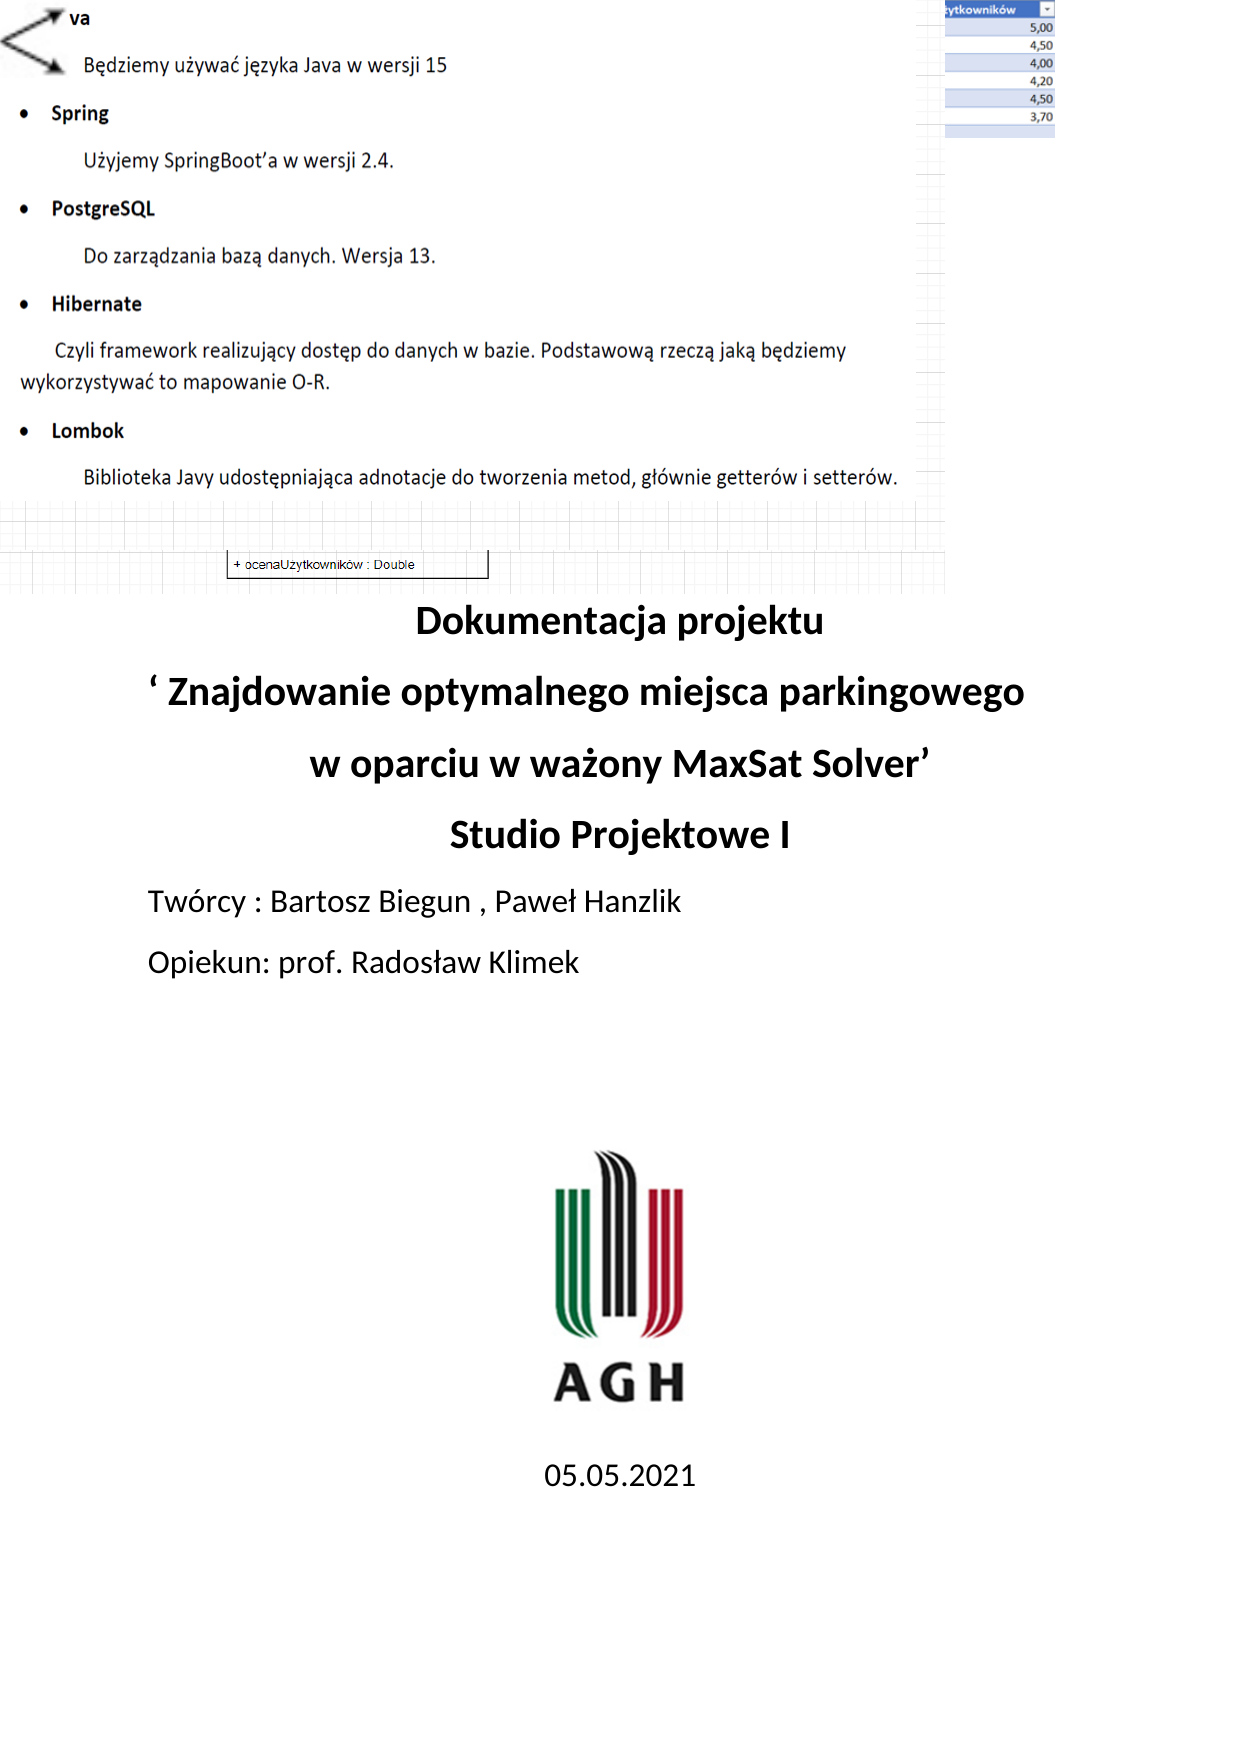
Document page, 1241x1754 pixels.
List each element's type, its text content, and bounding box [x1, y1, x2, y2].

text ‘ Znajdowanie optymalnego miejsca parkingowego [148, 665, 1093, 716]
text w oparciu w ważony MaxSat Solver’ [148, 737, 1093, 788]
text 05.05.2021 [148, 1454, 1093, 1495]
text Opiekun: prof. Radosław Klimek [148, 941, 1093, 981]
text Studio Projektowe I [148, 808, 1093, 859]
picture [463, 1122, 777, 1436]
text Twórcy : Bartosz Biegun , Paweł Hanzlik [148, 880, 1093, 921]
text Dokumentacja projektu [148, 148, 1093, 644]
picture [0, 0, 1055, 594]
